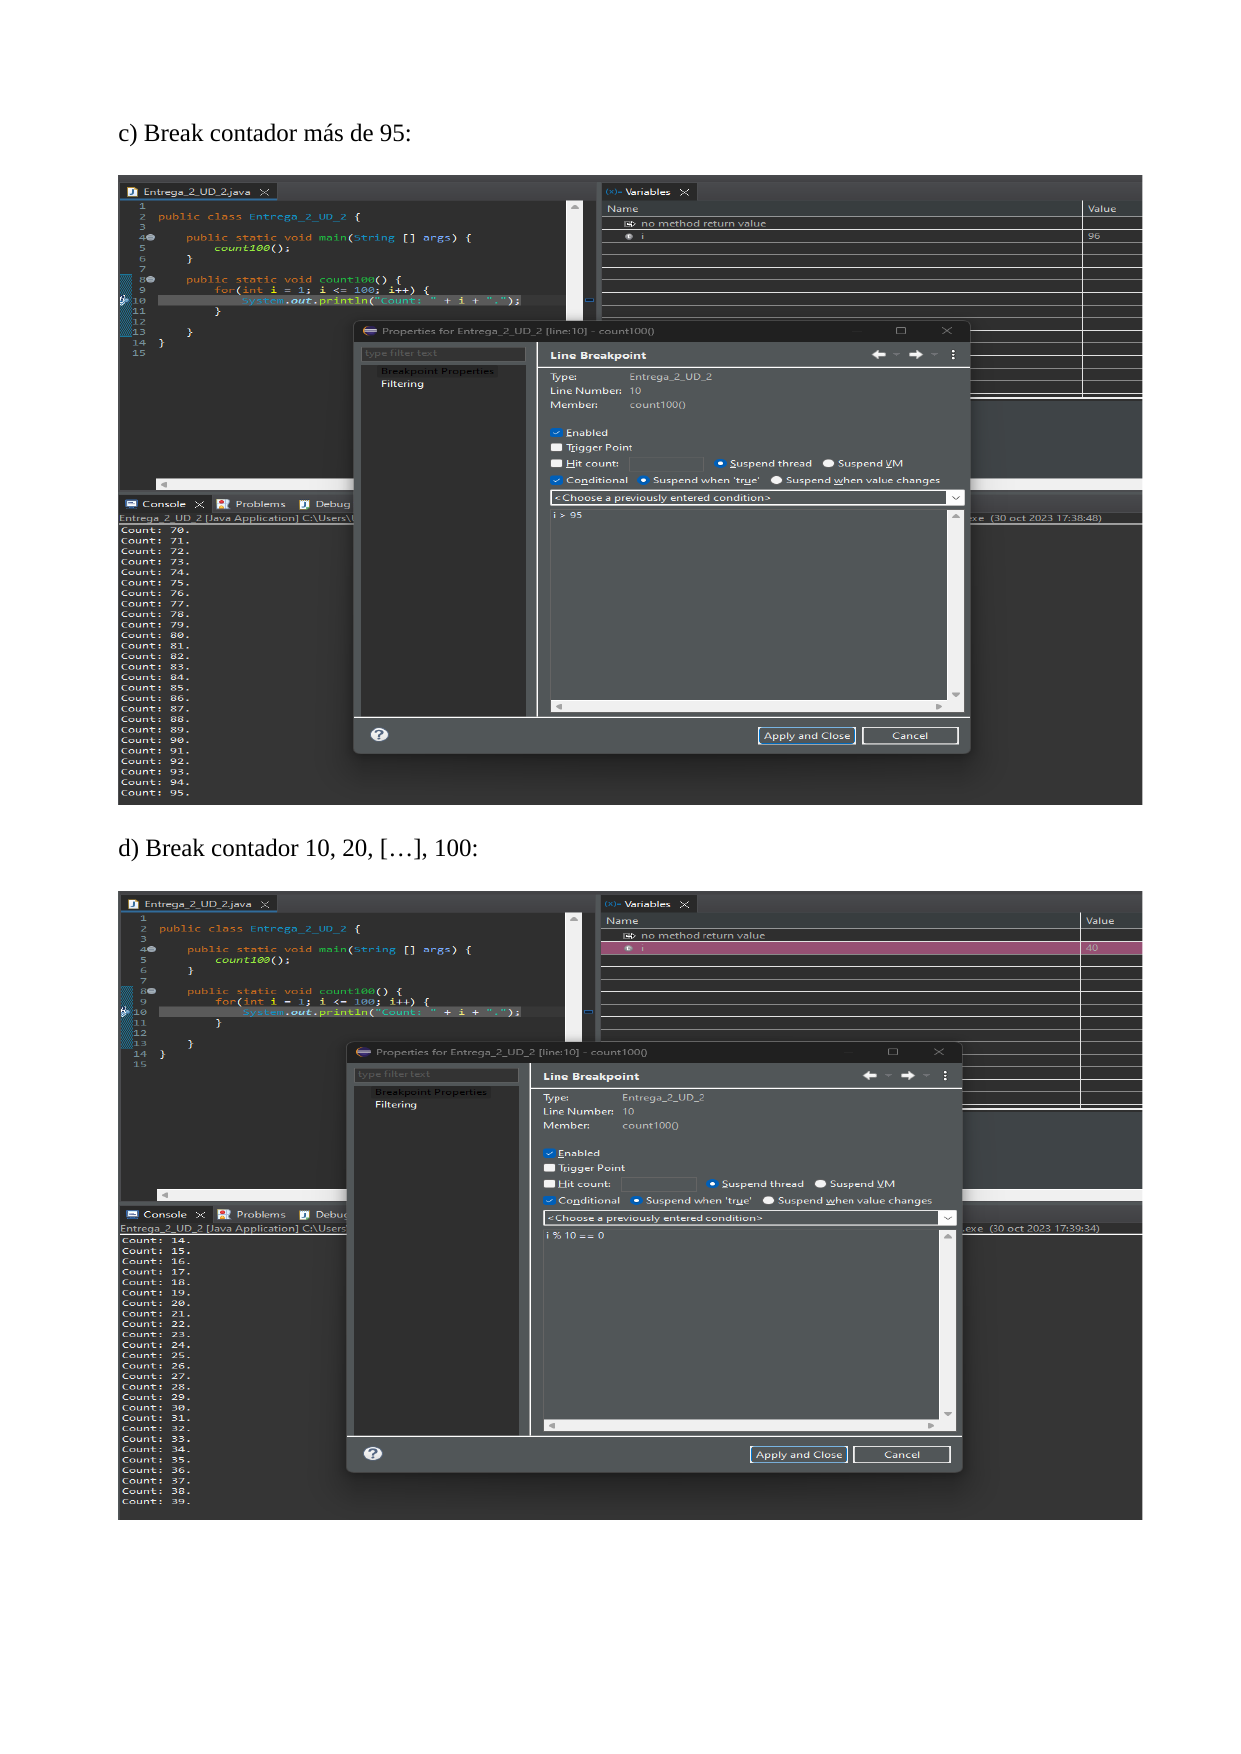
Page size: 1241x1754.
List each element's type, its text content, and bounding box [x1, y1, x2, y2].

picture [118, 175, 1143, 805]
text d) Break contador 10, 20, […], 100: [118, 833, 1122, 862]
text c) Break contador más de 95: [118, 118, 1122, 147]
picture [118, 891, 1143, 1520]
